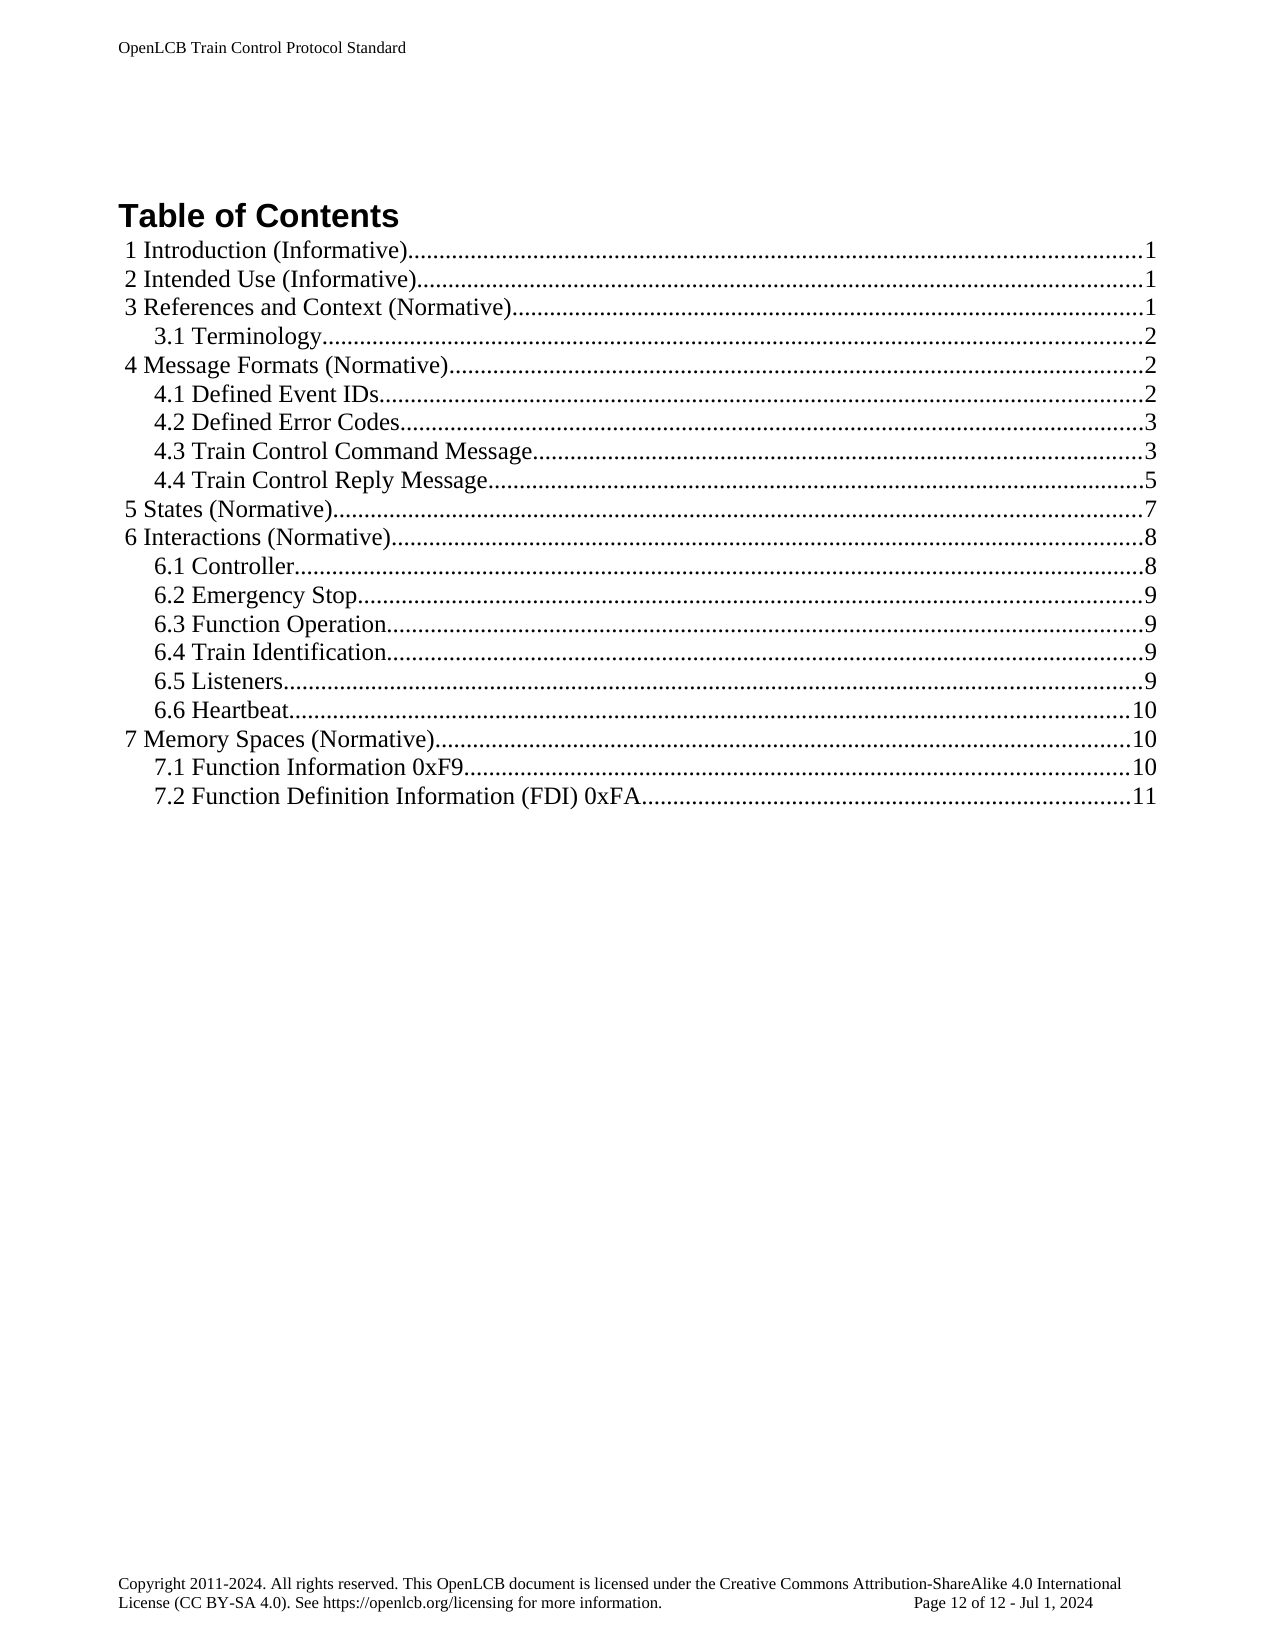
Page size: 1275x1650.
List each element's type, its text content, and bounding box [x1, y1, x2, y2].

text 1 Introduction (Informative) 1 [118, 235, 1157, 264]
text 7.1 Function Information 0xF9 10 [148, 752, 1157, 781]
text 3 References and Context (Normative) 1 [118, 292, 1157, 321]
text 2 Intended Use (Informative) 1 [118, 264, 1157, 292]
text 3.1 Terminology 2 [148, 321, 1157, 350]
text 5 States (Normative) 7 [118, 494, 1157, 522]
text 6.4 Train Identification 9 [148, 637, 1157, 666]
text 7 Memory Spaces (Normative) 10 [118, 724, 1157, 752]
text 4.2 Defined Error Codes 3 [148, 407, 1157, 436]
text 4 Message Formats (Normative) 2 [118, 350, 1157, 379]
text 6.3 Function Operation 9 [148, 609, 1157, 637]
text 4.3 Train Control Command Message 3 [148, 436, 1157, 465]
subtitle Table of Contents [118, 196, 1157, 235]
text 4.1 Defined Event IDs 2 [148, 379, 1157, 407]
text 6 Interactions (Normative) 8 [118, 522, 1157, 551]
text 4.4 Train Control Reply Message 5 [148, 465, 1157, 494]
text 6.1 Controller 8 [148, 551, 1157, 580]
text 6.5 Listeners 9 [148, 666, 1157, 695]
text 6.6 Heartbeat 10 [148, 695, 1157, 724]
text 7.2 Function Definition Information (FDI) 0xFA 11 [148, 781, 1157, 810]
text 6.2 Emergency Stop 9 [148, 580, 1157, 609]
